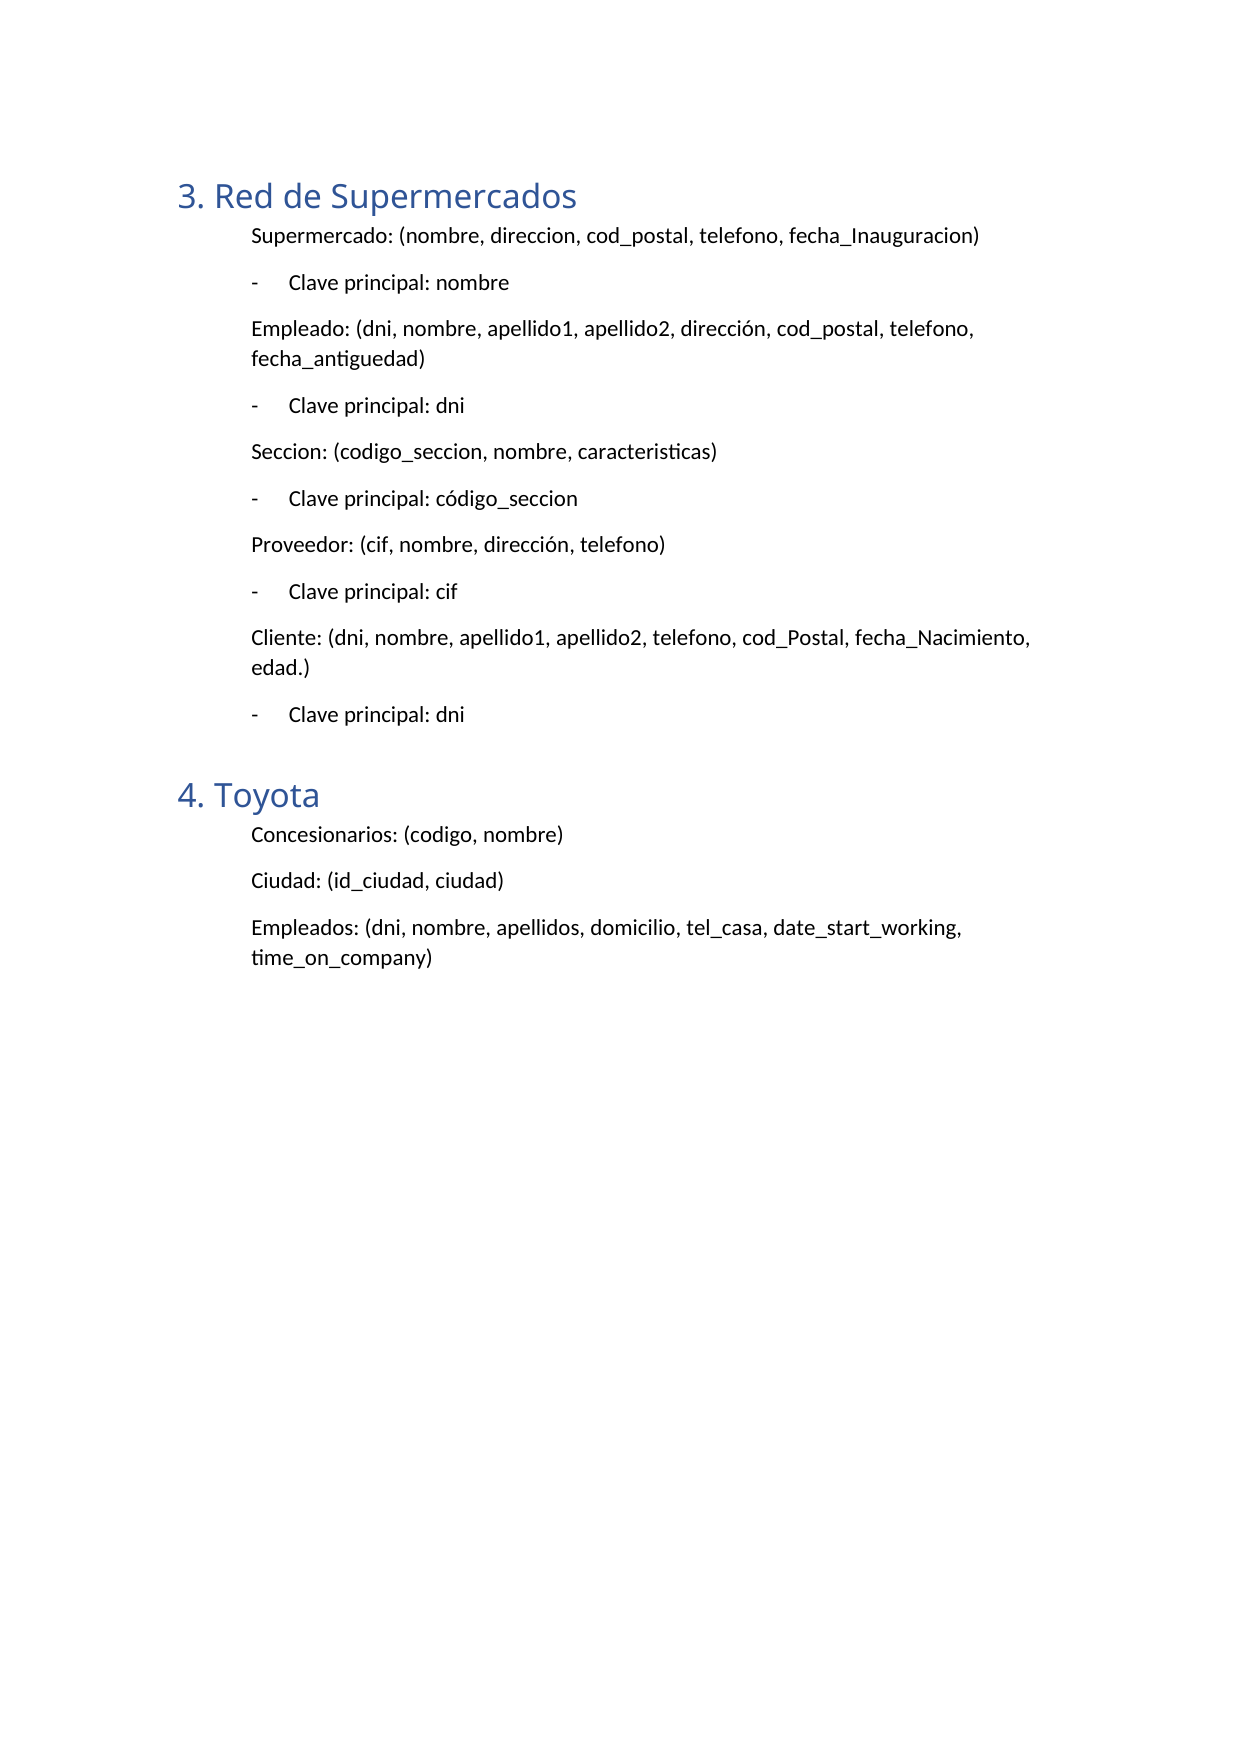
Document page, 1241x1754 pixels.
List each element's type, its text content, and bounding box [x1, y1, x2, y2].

list Clave principal: cif [251, 577, 1063, 605]
text Supermercado: (nombre, direccion, cod_postal, telefono, fecha_Inauguracion) [251, 221, 1063, 249]
subtitle 3. Red de Supermercados [177, 173, 1063, 218]
text Empleado: (dni, nombre, apellido1, apellido2, dirección, cod_postal, telefono, fecha_antiguedad) [251, 314, 1063, 372]
text Concesionarios: (codigo, nombre) [251, 820, 1063, 848]
list Clave principal: dni [251, 391, 1063, 419]
text Ciudad: (id_ciudad, ciudad) [251, 867, 1063, 895]
list Clave principal: dni [251, 700, 1063, 728]
text Empleados: (dni, nombre, apellidos, domicilio, tel_casa, date_start_working, time_on_company) [251, 913, 1063, 971]
text Proveedor: (cif, nombre, dirección, telefono) [251, 530, 1063, 558]
list Clave principal: código_seccion [251, 484, 1063, 512]
list Clave principal: nombre [251, 268, 1063, 296]
text Cliente: (dni, nombre, apellido1, apellido2, telefono, cod_Postal, fecha_Nacimiento, edad.) [251, 623, 1063, 681]
subtitle 4. Toyota [177, 772, 1063, 817]
text Seccion: (codigo_seccion, nombre, caracteristicas) [251, 437, 1063, 465]
